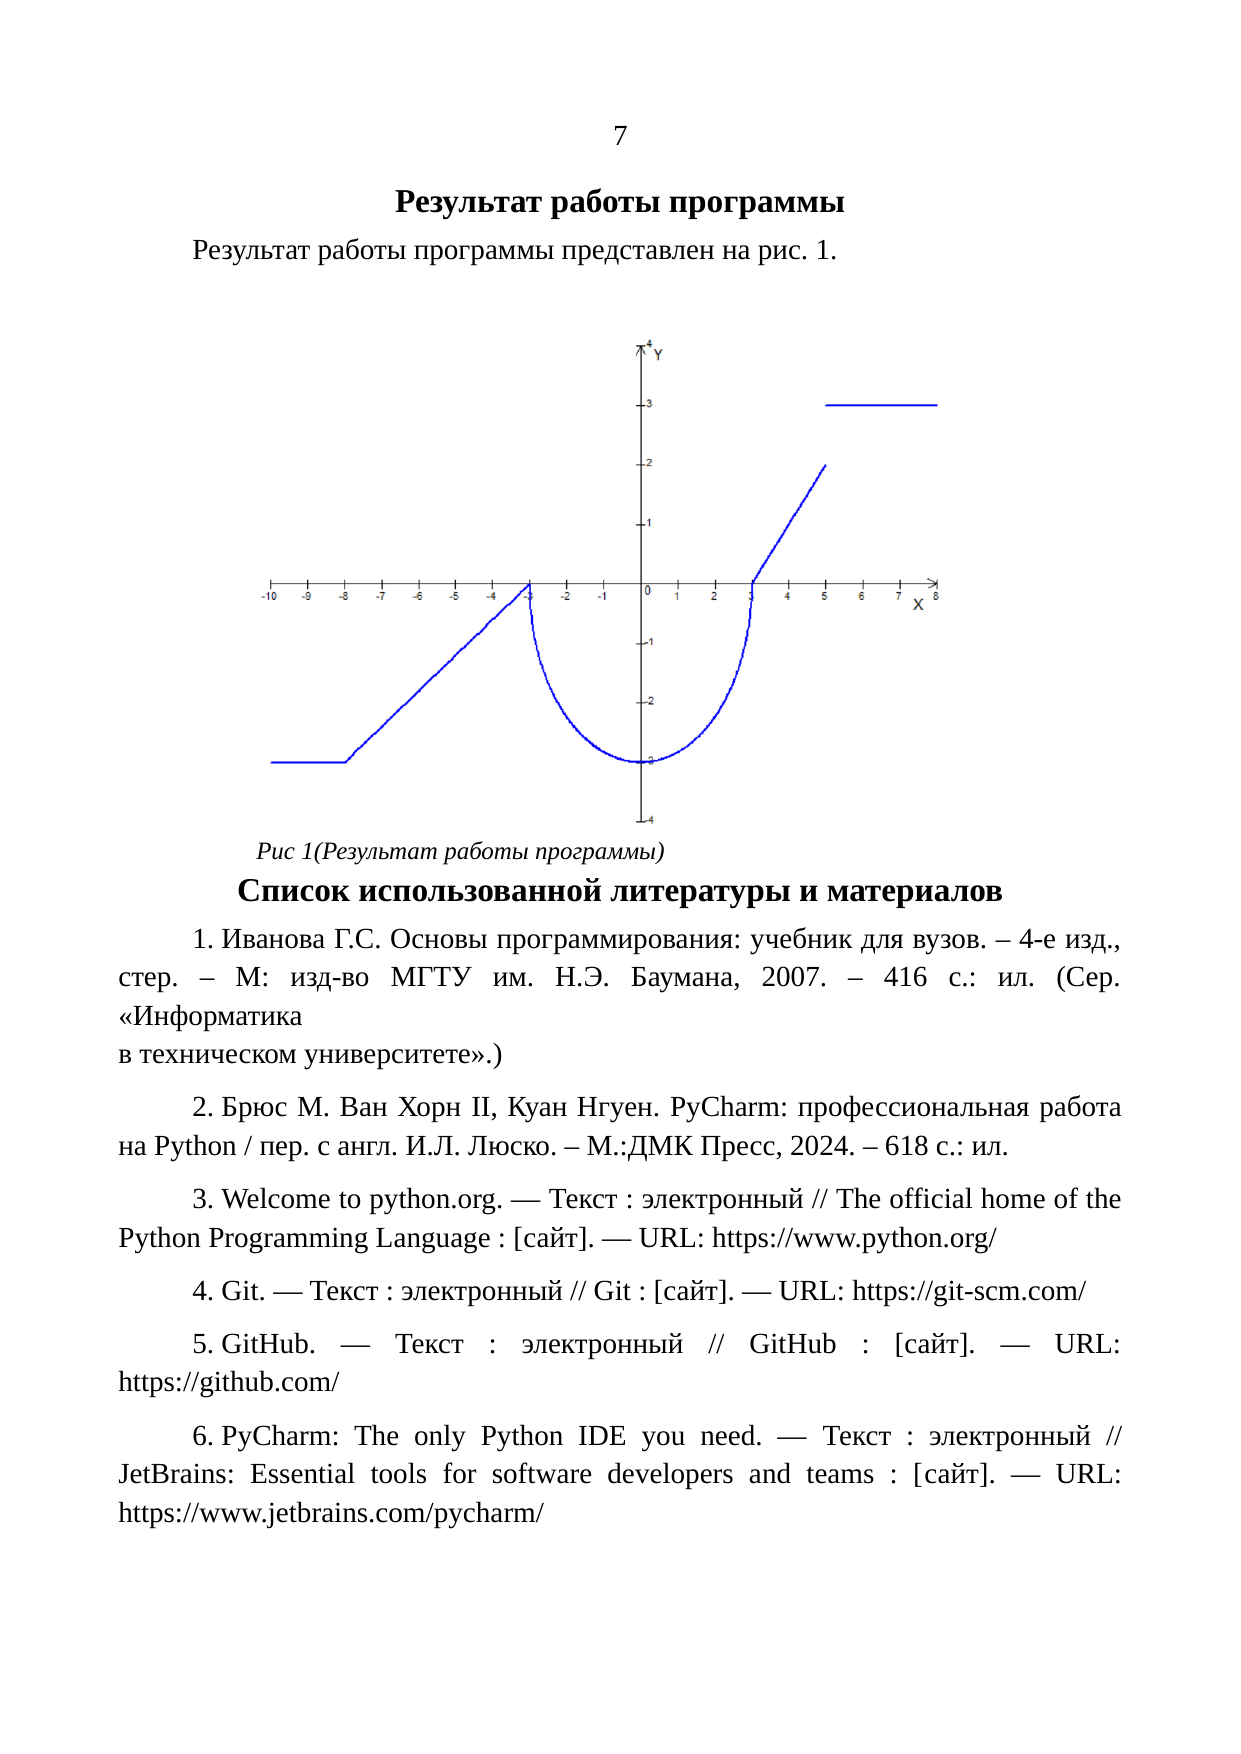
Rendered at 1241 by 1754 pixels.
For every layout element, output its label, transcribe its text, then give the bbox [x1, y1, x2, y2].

list Git. — Текст : электронный // Git : [сайт]. — URL: https://git-scm.com/ [118, 1273, 1122, 1306]
text Рис 1(Результат работы программы) [256, 837, 952, 865]
picture [256, 331, 953, 837]
subtitle Список использованной литературы и материалов [118, 870, 1122, 908]
list GitHub. — Текст : электронный // GitHub : [сайт]. — URL: https://github.com/ [118, 1326, 1122, 1398]
list Брюс М. Ван Хорн II, Куан Нгуен. PyCharm: профессиональная работа на Python / пер. с англ. И.Л. Люско. – М.:ДМК Пресс, 2024. – 618 с.: ил. [118, 1089, 1122, 1162]
subtitle Результат работы программы [118, 181, 1122, 219]
text Результат работы программы представлен на рис. 1. [118, 232, 1122, 266]
list PyCharm: The only Python IDE you need. — Текст : электронный // JetBrains: Essential tools for software developers and teams : [сайт]. — URL: https://www.jetbrains.com/pycharm/ [118, 1418, 1122, 1528]
list Welcome to python.org. — Текст : электронный // The official home of the Python Programming Language : [сайт]. — URL: https://www.python.org/ [118, 1181, 1122, 1253]
list Иванова Г.С. Основы программирования: учебник для вузов. – 4-е изд., стер. – М: изд-во МГТУ им. Н.Э. Баумана, 2007. – 416 с.: ил. (Сер. «Информатика в техническом университете».) [118, 921, 1122, 1070]
